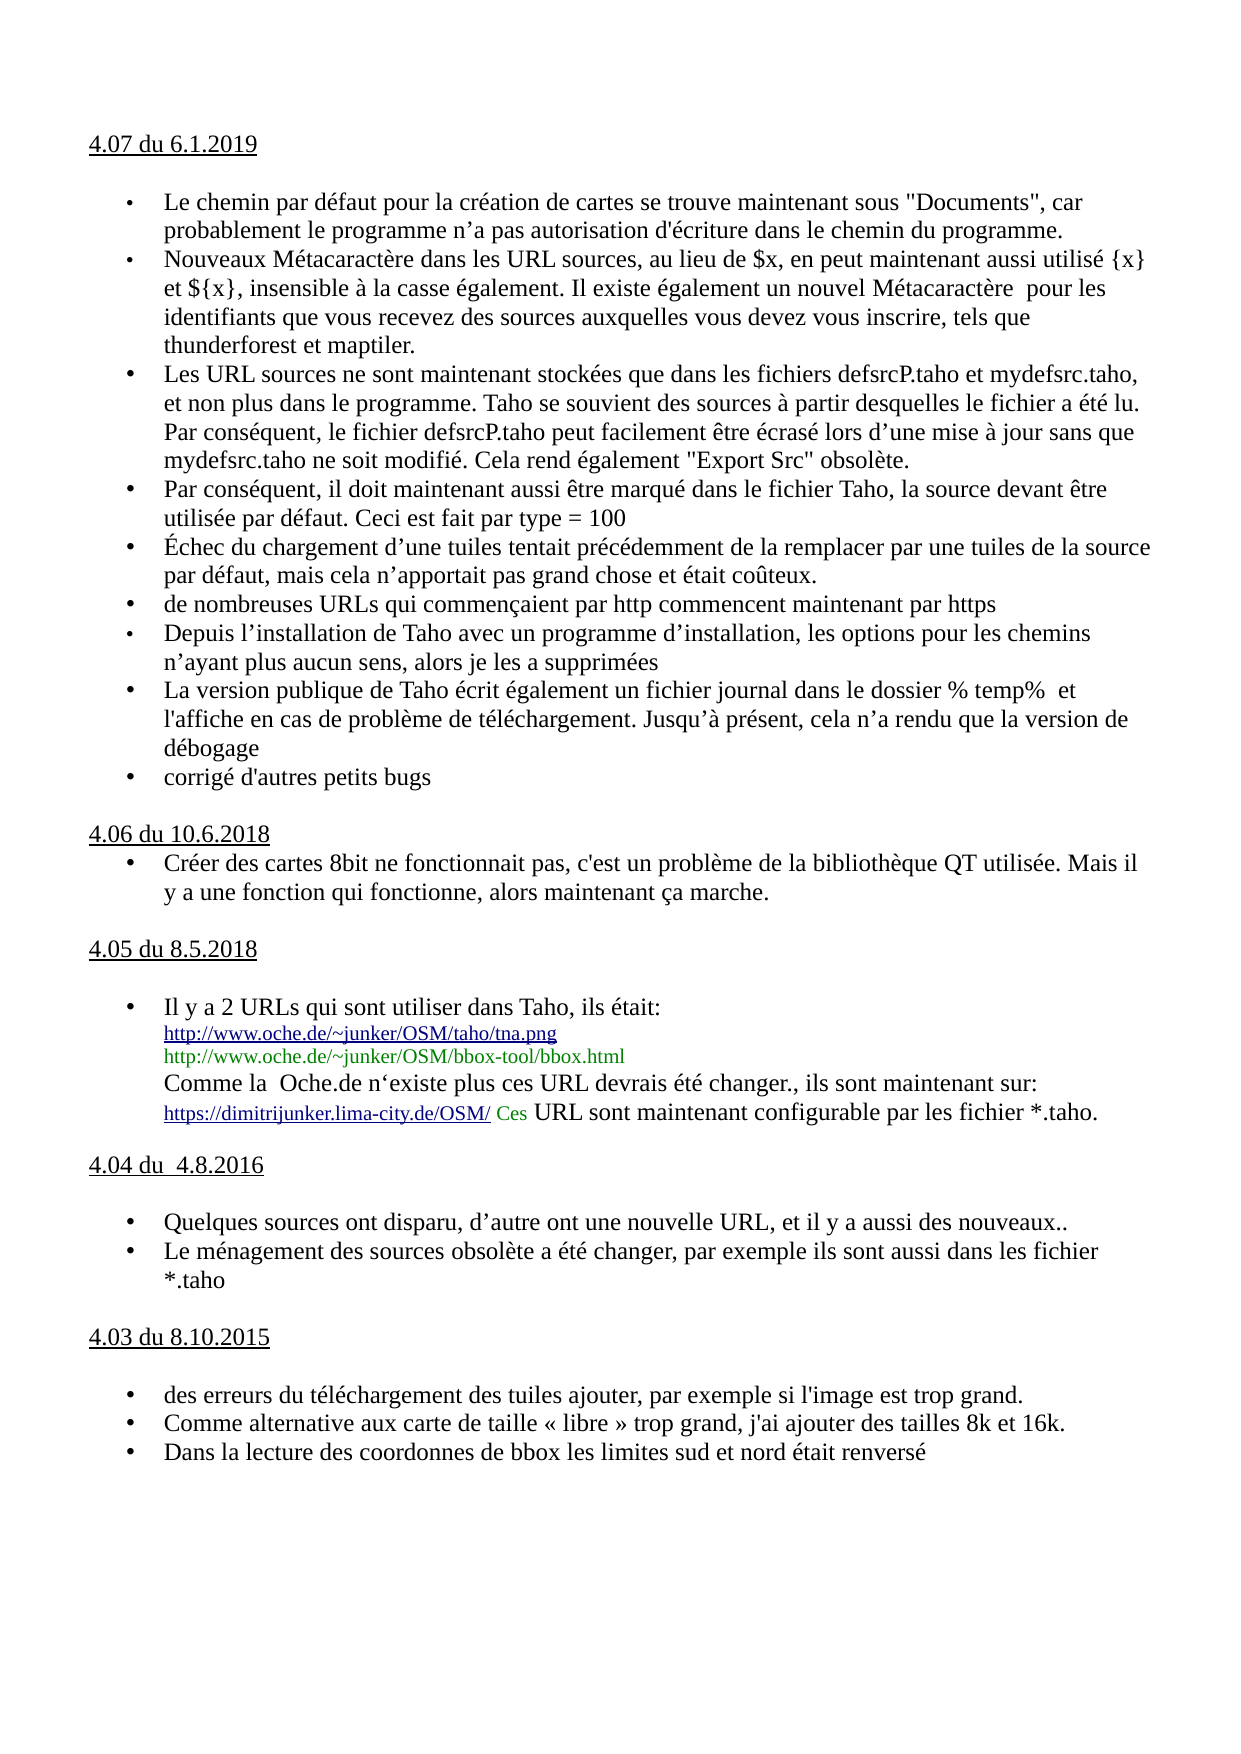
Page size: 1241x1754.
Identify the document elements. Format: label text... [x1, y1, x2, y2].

text 4.07 du 6.1.2019 [88, 129, 1152, 158]
list Quelques sources ont disparu, d’autre ont une nouvelle URL, et il y a aussi des nouveaux.. [126, 1207, 1152, 1236]
list Par conséquent, il doit maintenant aussi être marqué dans le fichier Taho, la source devant être utilisée par défaut. Ceci est fait par type = 100 [126, 474, 1152, 532]
list Dans la lecture des coordonnes de bbox les limites sud et nord était renversé [126, 1437, 1152, 1495]
list Le ménagement des sources obsolète a été changer, par exemple ils sont aussi dans les fichier *.taho [126, 1236, 1152, 1322]
text 4.03 du 8.10.2015 [88, 1322, 1152, 1380]
list Échec du chargement d’une tuiles tentait précédemment de la remplacer par une tuiles de la source par défaut, mais cela n’apportait pas grand chose et était coûteux. [126, 532, 1152, 589]
text 4.04 du 4.8.2016 [88, 1150, 1152, 1207]
text 4.06 du 10.6.2018 [88, 819, 1152, 848]
list Nouveaux Métacaractère dans les URL sources, au lieu de $x, en peut maintenant aussi utilisé {x} et ${x}, insensible à la casse également. Il existe également un nouvel Métacaractère pour les identifiants que vous recevez des sources auxquelles vous devez vous inscrire, tels que thunderforest et maptiler. [126, 244, 1152, 359]
text 4.05 du 8.5.2018 [88, 905, 1152, 992]
list Créer des cartes 8bit ne fonctionnait pas, c'est un problème de la bibliothèque QT utilisée. Mais il y a une fonction qui fonctionne, alors maintenant ça marche. [126, 848, 1152, 905]
list Comme alternative aux carte de taille « libre » trop grand, j'ai ajouter des tailles 8k et 16k. [126, 1408, 1152, 1437]
list Comme la Oche.de n‘existe plus ces URL devrais été changer., ils sont maintenant sur: https://dimitrijunker.lima-city.de/OSM/ Ces URL sont maintenant configurable par les fichier *.taho. [126, 1068, 1152, 1150]
list corrigé d'autres petits bugs [126, 762, 1152, 790]
list La version publique de Taho écrit également un fichier journal dans le dossier % temp% et l'affiche en cas de problème de téléchargement. Jusqu’à présent, cela n’a rendu que la version de débogage [126, 675, 1152, 762]
list Depuis l’installation de Taho avec un programme d’installation, les options pour les chemins n’ayant plus aucun sens, alors je les a supprimées [126, 618, 1152, 675]
list de nombreuses URLs qui commençaient par http commencent maintenant par https [126, 589, 1152, 618]
list http://www.oche.de/~junker/OSM/taho/tna.png http://www.oche.de/~junker/OSM/bbox-tool/bbox.html [126, 1020, 1152, 1068]
list Il y a 2 URLs qui sont utiliser dans Taho, ils était: [126, 992, 1152, 1020]
list Les URL sources ne sont maintenant stockées que dans les fichiers defsrcP.taho et mydefsrc.taho, et non plus dans le programme. Taho se souvient des sources à partir desquelles le fichier a été lu. Par conséquent, le fichier defsrcP.taho peut facilement être écrasé lors d’une mise à jour sans que mydefsrc.taho ne soit modifié. Cela rend également "Export Src" obsolète. [126, 359, 1152, 474]
list Le chemin par défaut pour la création de cartes se trouve maintenant sous "Documents", car probablement le programme n’a pas autorisation d'écriture dans le chemin du programme. [126, 187, 1152, 244]
list des erreurs du téléchargement des tuiles ajouter, par exemple si l'image est trop grand. [126, 1380, 1152, 1408]
